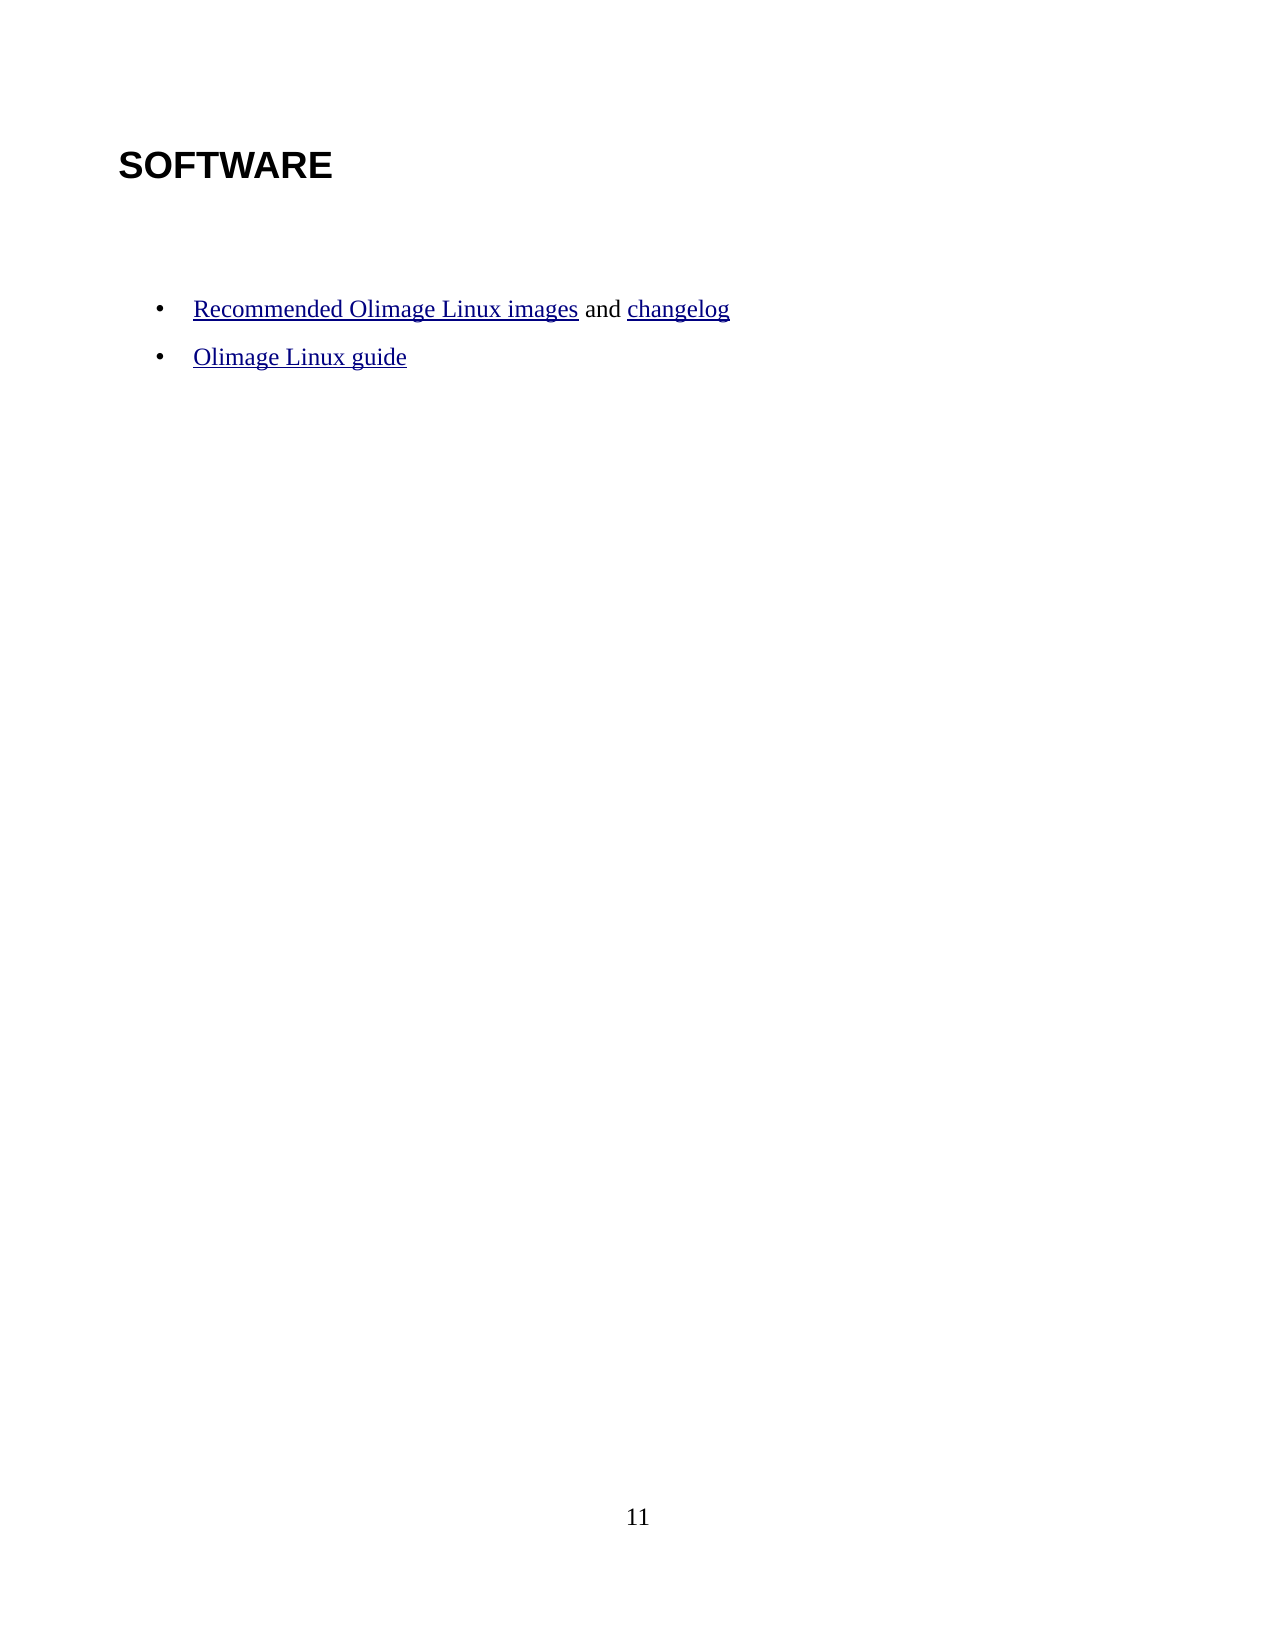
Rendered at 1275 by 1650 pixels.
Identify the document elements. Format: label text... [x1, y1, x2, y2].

subtitle Recommended Olimage Linux images and changelog [156, 294, 1157, 323]
subtitle Olimage Linux guide [156, 342, 1157, 371]
subtitle SOFTWARE [118, 143, 1157, 187]
